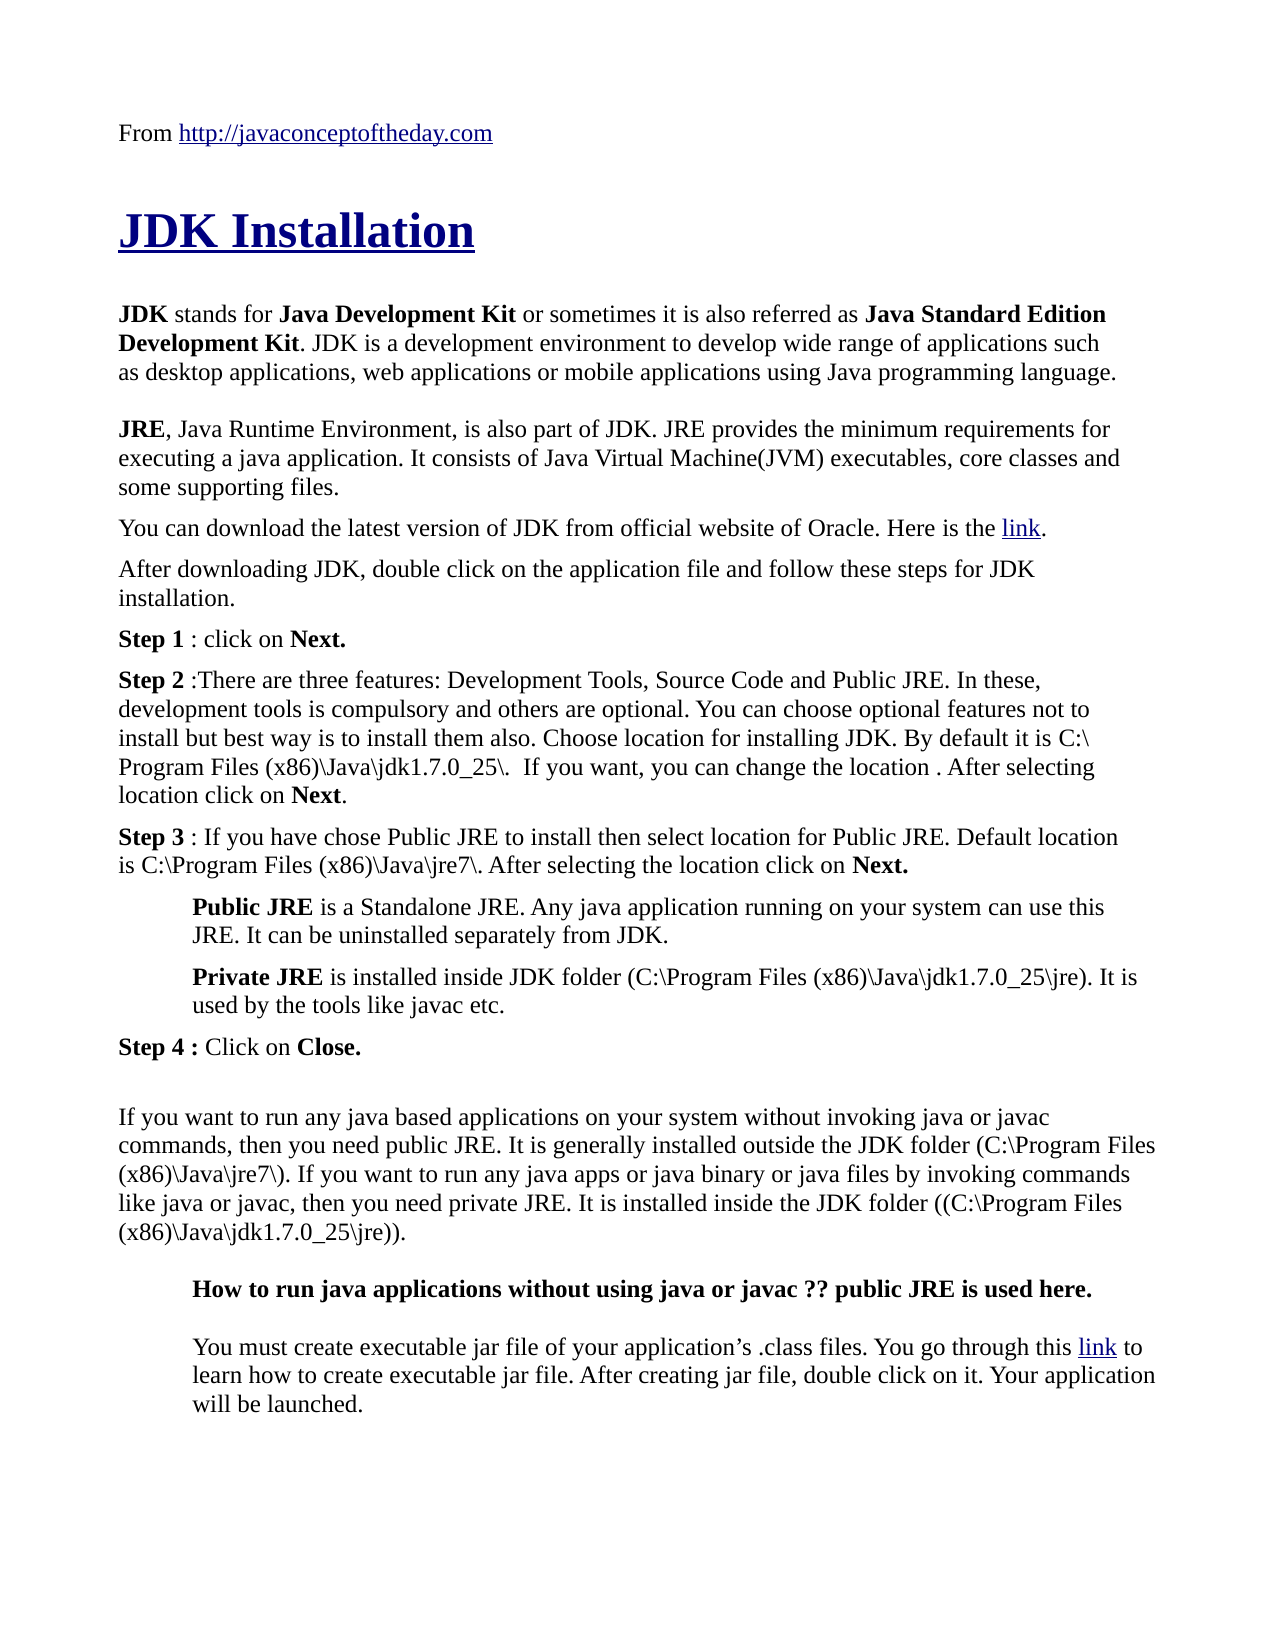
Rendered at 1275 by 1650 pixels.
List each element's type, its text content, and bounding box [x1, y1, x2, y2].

text Step 2 :There are three features: Development Tools, Source Code and Public JRE. In these, development tools is compulsory and others are optional. You can choose optional features not to install but best way is to install them also. Choose location for installing JDK. By default it is C:\Program Files (x86)\Java\jdk1.7.0_25\. If you want, you can change the location . After selecting location click on Next. [118, 666, 1157, 809]
text Step 1 : click on Next. [118, 624, 1157, 653]
text If you want to run any java based applications on your system without invoking java or javac commands, then you need public JRE. It is generally installed outside the JDK folder (C:\Program Files (x86)\Java\jre7\). If you want to run any java apps or java binary or java files by invoking commands like java or javac, then you need private JRE. It is installed inside the JDK folder ((C:\Program Files (x86)\Java\jdk1.7.0_25\jre)). [118, 1102, 1157, 1246]
text JRE, Java Runtime Environment, is also part of JDK. JRE provides the minimum requirements for executing a java application. It consists of Java Virtual Machine(JVM) executables, core classes and some supporting files. [118, 414, 1157, 501]
text Public JRE is a Standalone JRE. Any java application running on your system can use this JRE. It can be uninstalled separately from JDK. [192, 892, 1157, 949]
text Private JRE is installed inside JDK folder (C:\Program Files (x86)\Java\jdk1.7.0_25\jre). It is used by the tools like javac etc. [192, 962, 1157, 1019]
text Step 3 : If you have chose Public JRE to install then select location for Public JRE. Default location is C:\Program Files (x86)\Java\jre7\. After selecting the location click on Next. [118, 822, 1157, 879]
text Step 4 : Click on Close. [118, 1032, 1157, 1061]
text JDK stands for Java Development Kit or sometimes it is also referred as Java Standard Edition Development Kit. JDK is a development environment to develop wide range of applications such as desktop applications, web applications or mobile applications using Java programming language. [118, 299, 1157, 386]
subtitle JDK Installation [118, 201, 1157, 258]
text You must create executable jar file of your application’s .class files. You go through this link to learn how to create executable jar file. After creating jar file, double click on it. Your application will be launched. [192, 1332, 1157, 1418]
text After downloading JDK, double click on the application file and follow these steps for JDK installation. [118, 554, 1157, 612]
text From http://javaconceptoftheday.com [118, 118, 1157, 147]
text How to run java applications without using java or javac ?? public JRE is used here. [192, 1274, 1157, 1303]
text You can download the latest version of JDK from official website of Oracle. Here is the link. [118, 513, 1157, 542]
